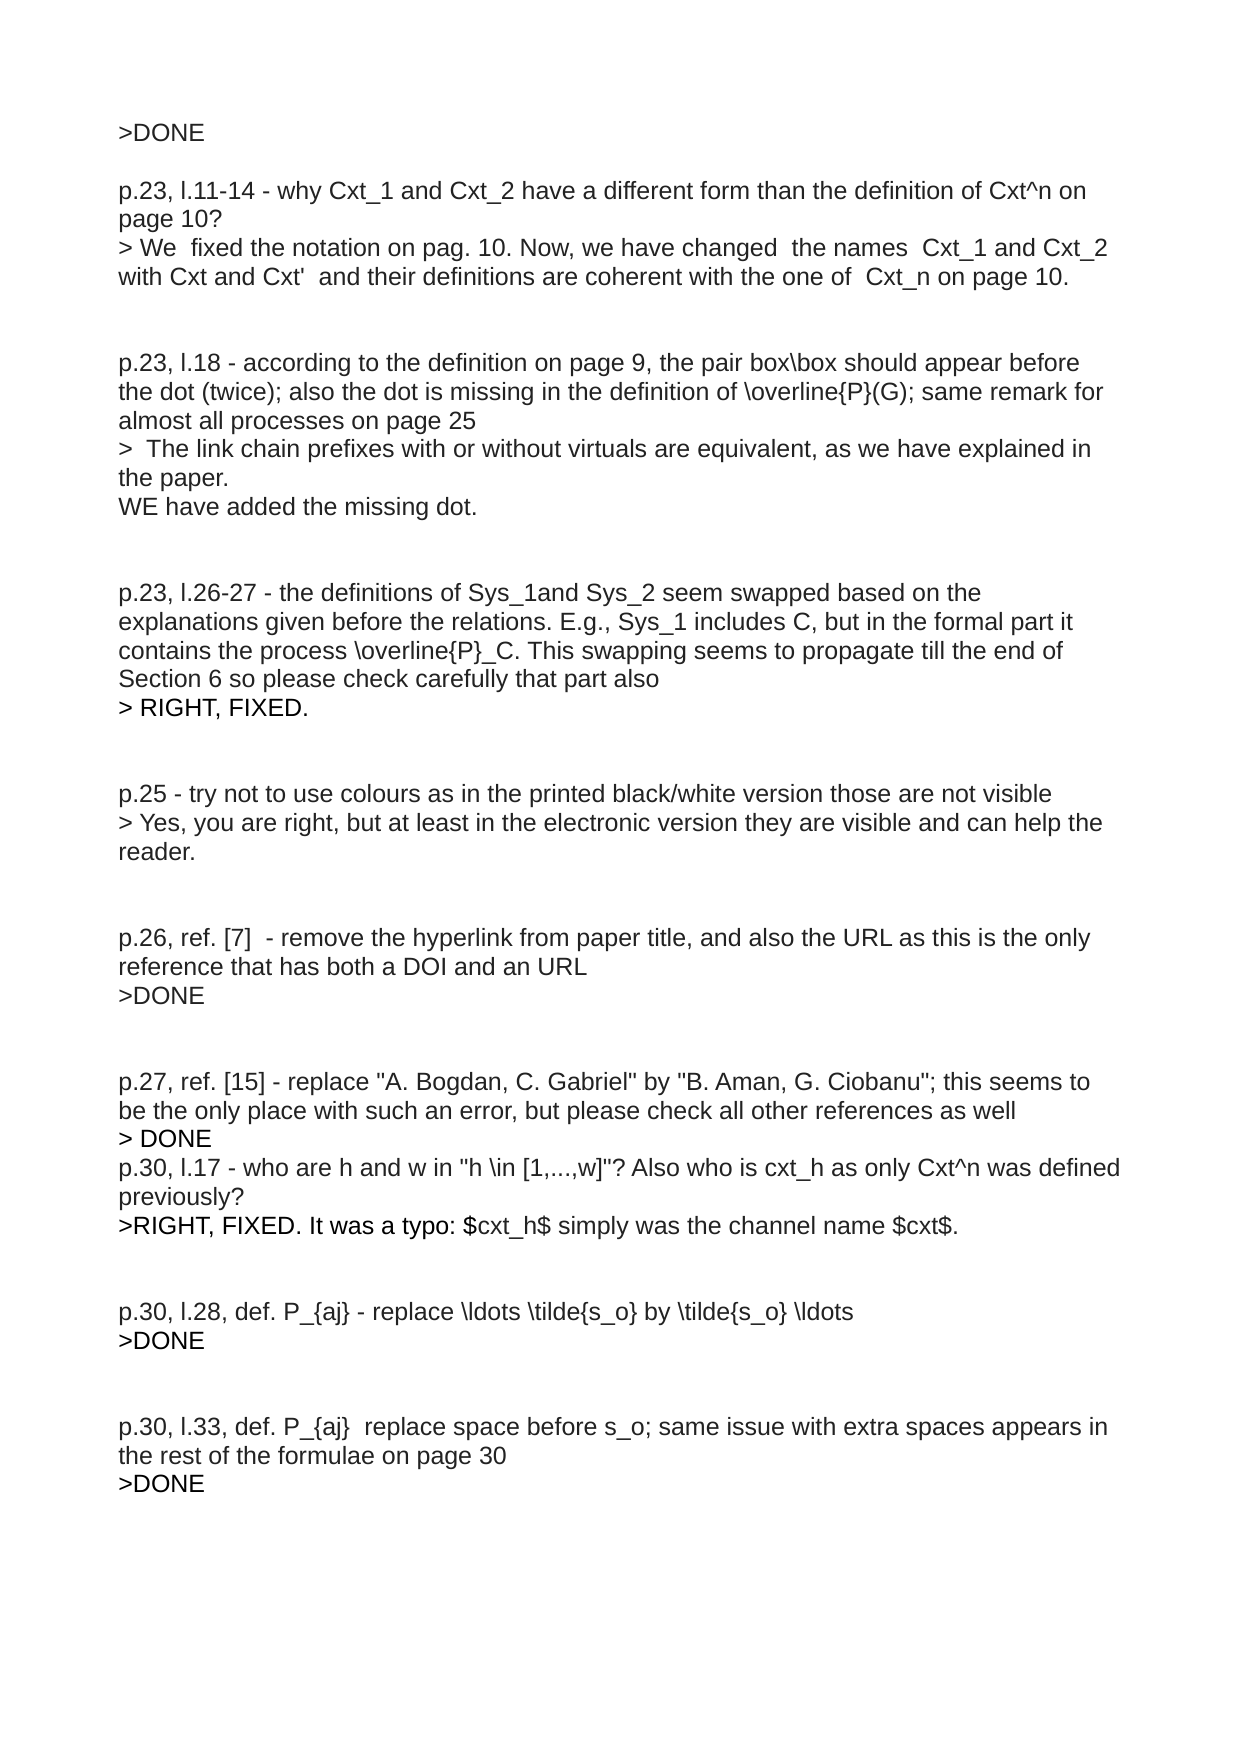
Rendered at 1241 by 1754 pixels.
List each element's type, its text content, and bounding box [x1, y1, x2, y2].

text > The link chain prefixes with or without virtuals are equivalent, as we have explained in the paper. [118, 434, 1122, 492]
text p.25 - try not to use colours as in the printed black/white version those are not visible [118, 751, 1122, 808]
text p.23, l.26-27 - the definitions of Sys_1and Sys_2 seem swapped based on the explanations given before the relations. E.g., Sys_1 includes C, but in the formal part it contains the process \overline{P}_C. This swapping seems to propagate till the end of Section 6 so please check carefully that part also > RIGHT, FIXED. [118, 549, 1122, 722]
text p.27, ref. [15] - replace "A. Bogdan, C. Gabriel" by "B. Aman, G. Ciobanu"; this seems to be the only place with such an error, but please check all other references as well > DONE p.30, l.17 - who are h and w in "h \in [1,...,w]"? Also who is cxt_h as only Cxt^n was defined previously? >RIGHT, FIXED. It was a typo: $cxt_h$ simply was the channel name $cxt$. [118, 1009, 1122, 1239]
text p.30, l.28, def. P_{aj} - replace \ldots \tilde{s_o} by \tilde{s_o} \ldots >DONE [118, 1297, 1122, 1354]
text WE have added the missing dot. [118, 492, 1122, 521]
text >DONE p.23, l.11-14 - why Cxt_1 and Cxt_2 have a different form than the definition of Cxt^n on page 10? [118, 118, 1122, 233]
text > We fixed the notation on pag. 10. Now, we have changed the names Cxt_1 and Cxt_2 with Cxt and Cxt' and their definitions are coherent with the one of Cxt_n on page 10. [118, 233, 1122, 319]
text p.30, l.33, def. P_{aj} replace space before s_o; same issue with extra spaces appears in the rest of the formulae on page 30 >DONE [118, 1383, 1122, 1527]
text > Yes, you are right, but at least in the electronic version they are visible and can help the reader. [118, 808, 1122, 894]
text p.23, l.18 - according to the definition on page 9, the pair box\box should appear before the dot (twice); also the dot is missing in the definition of \overline{P}(G); same remark for almost all processes on page 25 [118, 319, 1122, 434]
text >DONE [118, 981, 1122, 1009]
text p.26, ref. [7] - remove the hyperlink from paper title, and also the URL as this is the only reference that has both a DOI and an URL [118, 894, 1122, 981]
